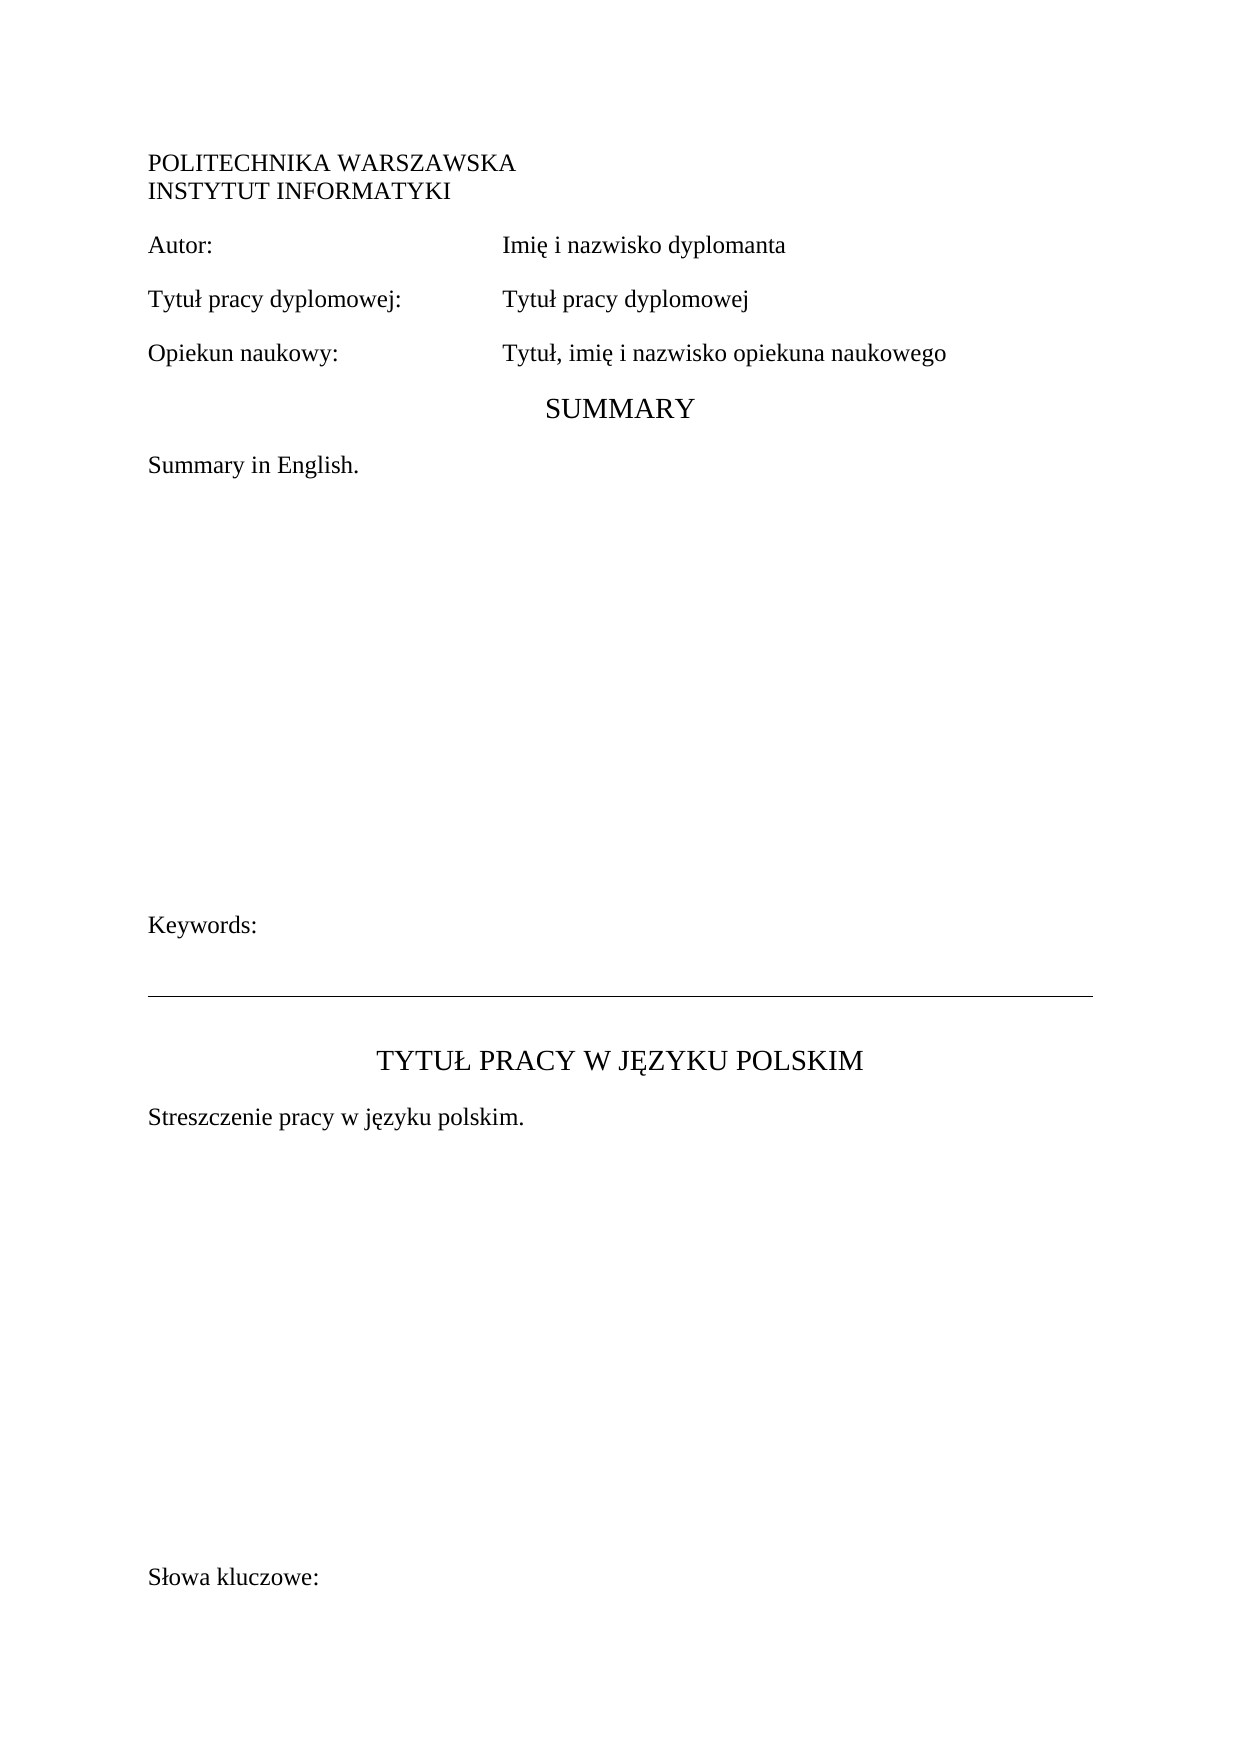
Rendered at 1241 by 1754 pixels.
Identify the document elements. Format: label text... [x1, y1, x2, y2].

subtitle TYTUŁ PRACY W JĘZYKU POLSKIM [148, 1043, 1093, 1077]
text Autor: Imię i nazwisko dyplomanta [148, 230, 1093, 259]
text Tytuł pracy dyplomowej: Tytuł pracy dyplomowej [148, 284, 1093, 313]
subtitle SUMMARY [148, 391, 1093, 425]
text Streszczenie pracy w języku polskim. [148, 1102, 1093, 1131]
text Słowa kluczowe: [148, 1562, 1093, 1591]
text POLITECHNIKA WARSZAWSKA [148, 148, 1093, 176]
text INSTYTUT INFORMATYKI [148, 176, 1093, 205]
text Opiekun naukowy: Tytuł, imię i nazwisko opiekuna naukowego [148, 338, 1093, 366]
text Keywords: [148, 910, 1093, 939]
text Summary in English. [148, 450, 1093, 479]
